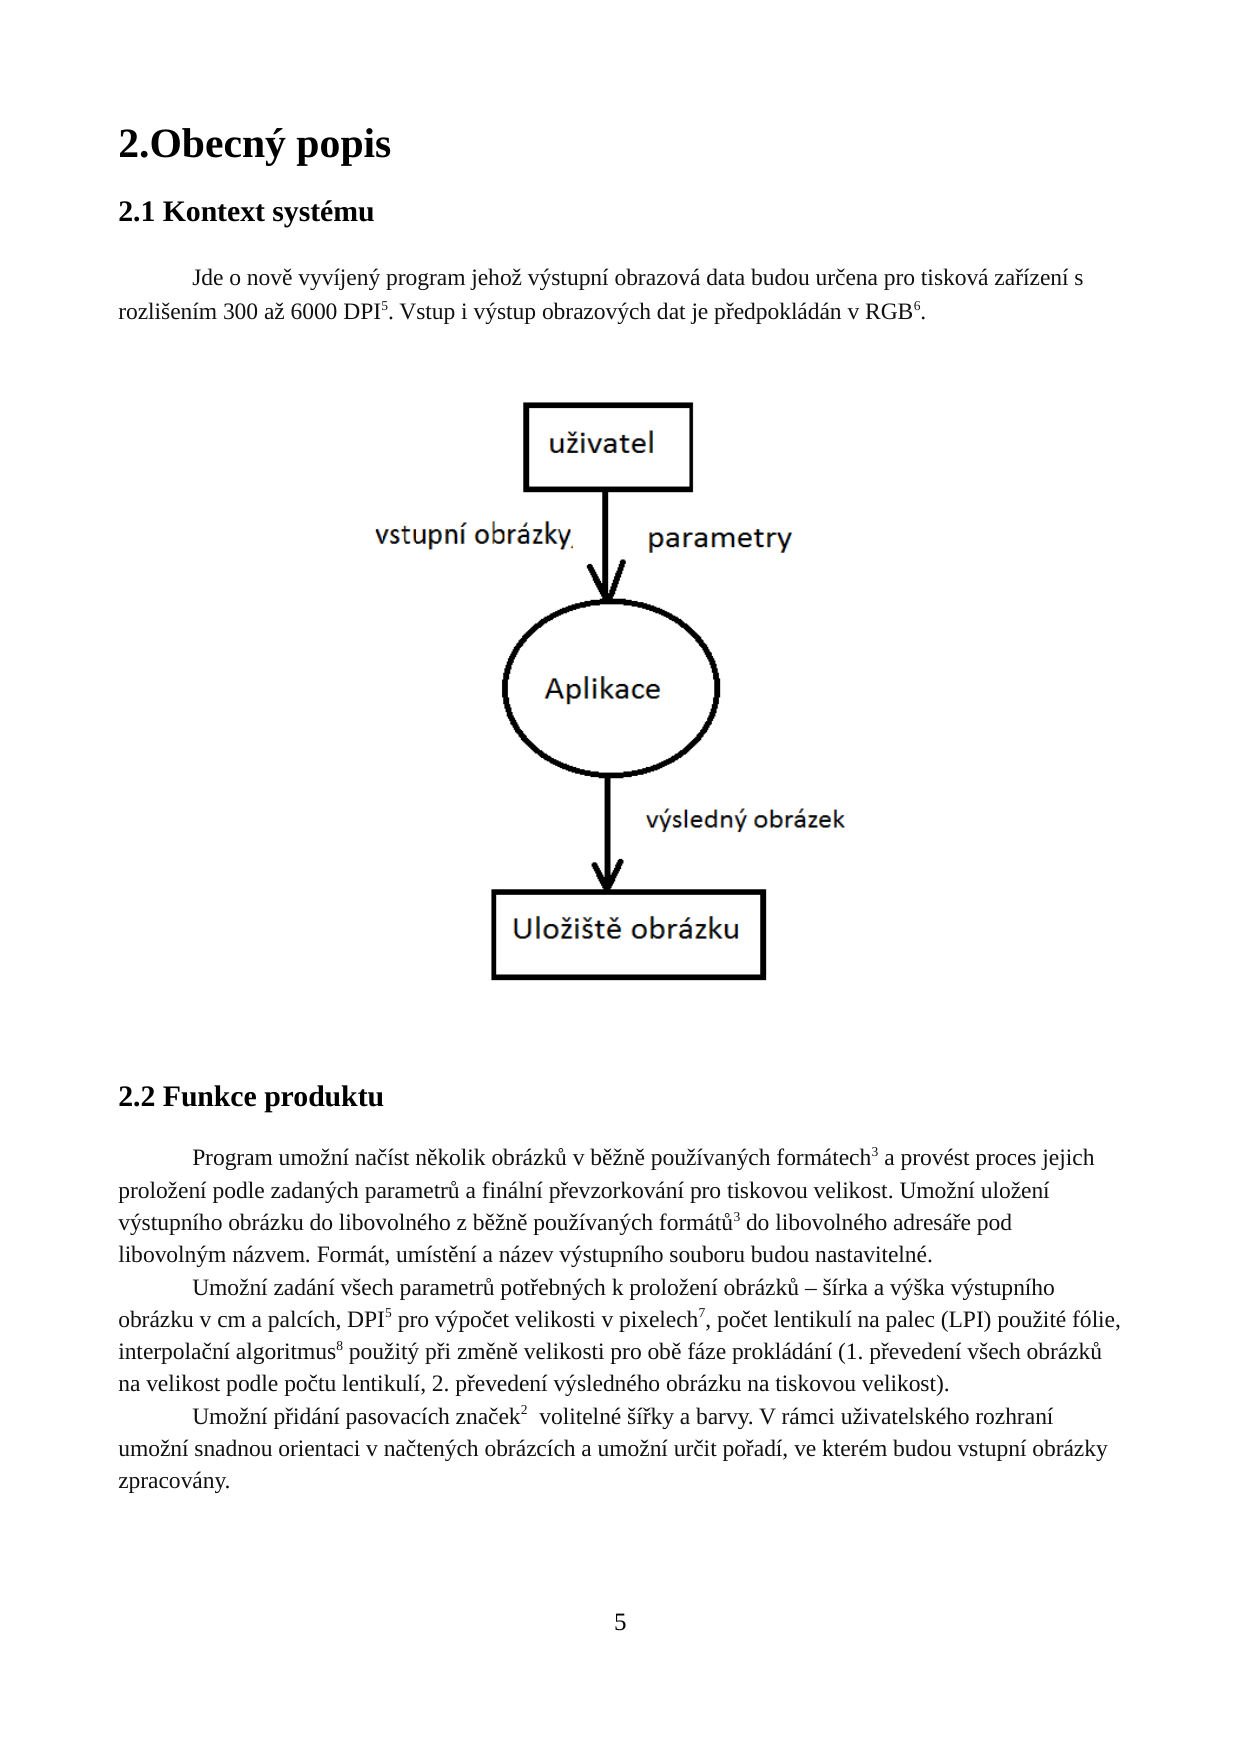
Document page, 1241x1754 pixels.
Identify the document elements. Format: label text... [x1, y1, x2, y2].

text 2.Obecný popis [118, 118, 1122, 166]
text Program umožní načíst několik obrázků v běžně používaných formátech3 a provést proces jejich proložení podle zadaných parametrů a finální převzorkování pro tiskovou velikost. Umožní uložení výstupního obrázku do libovolného z běžně používaných formátů3 do libovolného adresáře pod libovolným názvem. Formát, umístění a název výstupního souboru budou nastavitelné. [118, 1144, 1122, 1268]
text 2.2 Funkce produktu [118, 1079, 1122, 1113]
text Umožní přidání pasovacích značek2 volitelné šířky a barvy. V rámci uživatelského rozhraní umožní snadnou orientaci v načtených obrázcích a umožní určit pořadí, ve kterém budou vstupní obrázky zpracovány. [118, 1402, 1122, 1494]
text 2.1 Kontext systému [118, 193, 1122, 227]
text Umožní zadání všech parametrů potřebných k proložení obrázků – šírka a výška výstupního obrázku v cm a palcích, DPI5 pro výpočet velikosti v pixelech7, počet lentikulí na palec (LPI) použité fólie, interpolační algoritmus8 použitý při změně velikosti pro obě fáze prokládání (1. převedení všech obrázků na velikost podle počtu lentikulí, 2. převedení výsledného obrázku na tiskovou velikost). [118, 1273, 1122, 1397]
text Jde o nově vyvíjený program jehož výstupní obrazová data budou určena pro tisková zařízení s rozlišením 300 až 6000 DPI5. Vstup i výstup obrazových dat je předpokládán v RGB6. [118, 258, 1122, 324]
